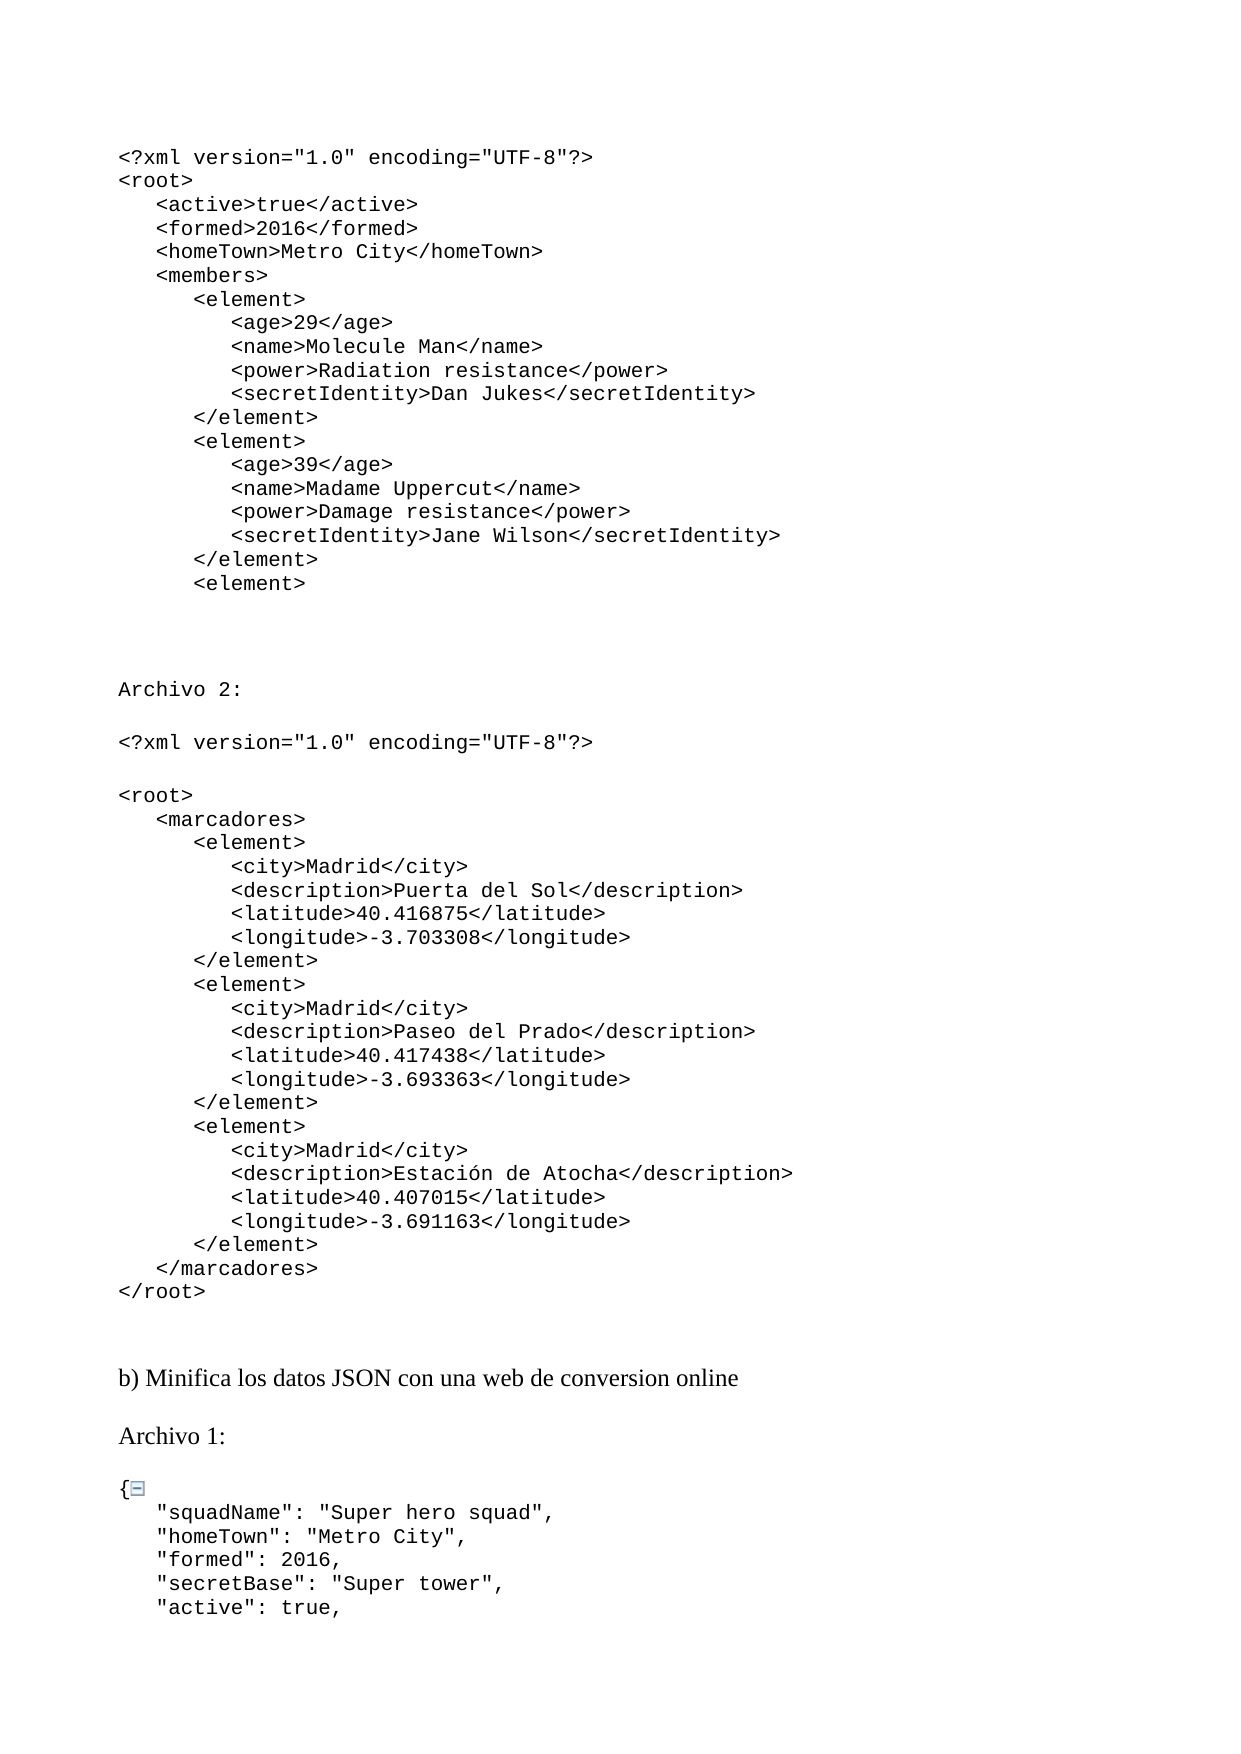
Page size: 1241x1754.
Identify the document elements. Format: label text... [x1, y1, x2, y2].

text <element> [118, 974, 1122, 998]
text Archivo 2: [118, 679, 1122, 702]
text <power>Radiation resistance</power> [118, 360, 1122, 383]
text "formed": 2016, [118, 1549, 1122, 1573]
text <element> [118, 1116, 1122, 1140]
text "squadName": "Super hero squad", [118, 1502, 1122, 1526]
text b) Minifica los datos JSON con una web de conversion online [118, 1363, 1122, 1392]
text </element> [118, 549, 1122, 572]
text "active": true, [118, 1597, 1122, 1620]
text </element> [118, 1234, 1122, 1258]
text <city>Madrid</city> [118, 998, 1122, 1021]
text <root> [118, 785, 1122, 809]
text <description>Puerta del Sol</description> [118, 879, 1122, 903]
text <secretIdentity>Jane Wilson</secretIdentity> [118, 525, 1122, 549]
text <latitude>40.417438</latitude> [118, 1045, 1122, 1069]
text <latitude>40.416875</latitude> [118, 903, 1122, 927]
text </element> [118, 407, 1122, 431]
text "homeTown": "Metro City", [118, 1526, 1122, 1549]
text <element> [118, 289, 1122, 312]
text <description>Estación de Atocha</description> [118, 1163, 1122, 1187]
text <marcadores> [118, 809, 1122, 832]
text <age>39</age> [118, 454, 1122, 478]
text <members> [118, 265, 1122, 289]
text <name>Molecule Man</name> [118, 336, 1122, 360]
text </marcadores> [118, 1258, 1122, 1282]
text <age>29</age> [118, 312, 1122, 336]
text <description>Paseo del Prado</description> [118, 1021, 1122, 1045]
text </element> [118, 1092, 1122, 1116]
text <?xml version="1.0" encoding="UTF-8"?> [118, 147, 1122, 171]
text </element> [118, 951, 1122, 974]
text <longitude>-3.703308</longitude> [118, 927, 1122, 951]
text <active>true</active> [118, 194, 1122, 218]
text <longitude>-3.693363</longitude> [118, 1069, 1122, 1092]
text "secretBase": "Super tower", [118, 1573, 1122, 1597]
text <secretIdentity>Dan Jukes</secretIdentity> [118, 383, 1122, 407]
text <formed>2016</formed> [118, 218, 1122, 241]
text <element> [118, 572, 1122, 596]
text <city>Madrid</city> [118, 1140, 1122, 1163]
text <homeTown>Metro City</homeTown> [118, 241, 1122, 265]
text <name>Madame Uppercut</name> [118, 478, 1122, 502]
text <?xml version="1.0" encoding="UTF-8"?> [118, 732, 1122, 756]
text { [118, 1478, 1122, 1502]
text <root> [118, 171, 1122, 194]
text Archivo 1: [118, 1421, 1122, 1450]
text <longitude>-3.691163</longitude> [118, 1211, 1122, 1234]
text <power>Damage resistance</power> [118, 502, 1122, 525]
text <element> [118, 832, 1122, 856]
text <element> [118, 431, 1122, 454]
text </root> [118, 1282, 1122, 1305]
text <city>Madrid</city> [118, 856, 1122, 879]
text <latitude>40.407015</latitude> [118, 1187, 1122, 1211]
picture [130, 1481, 145, 1496]
